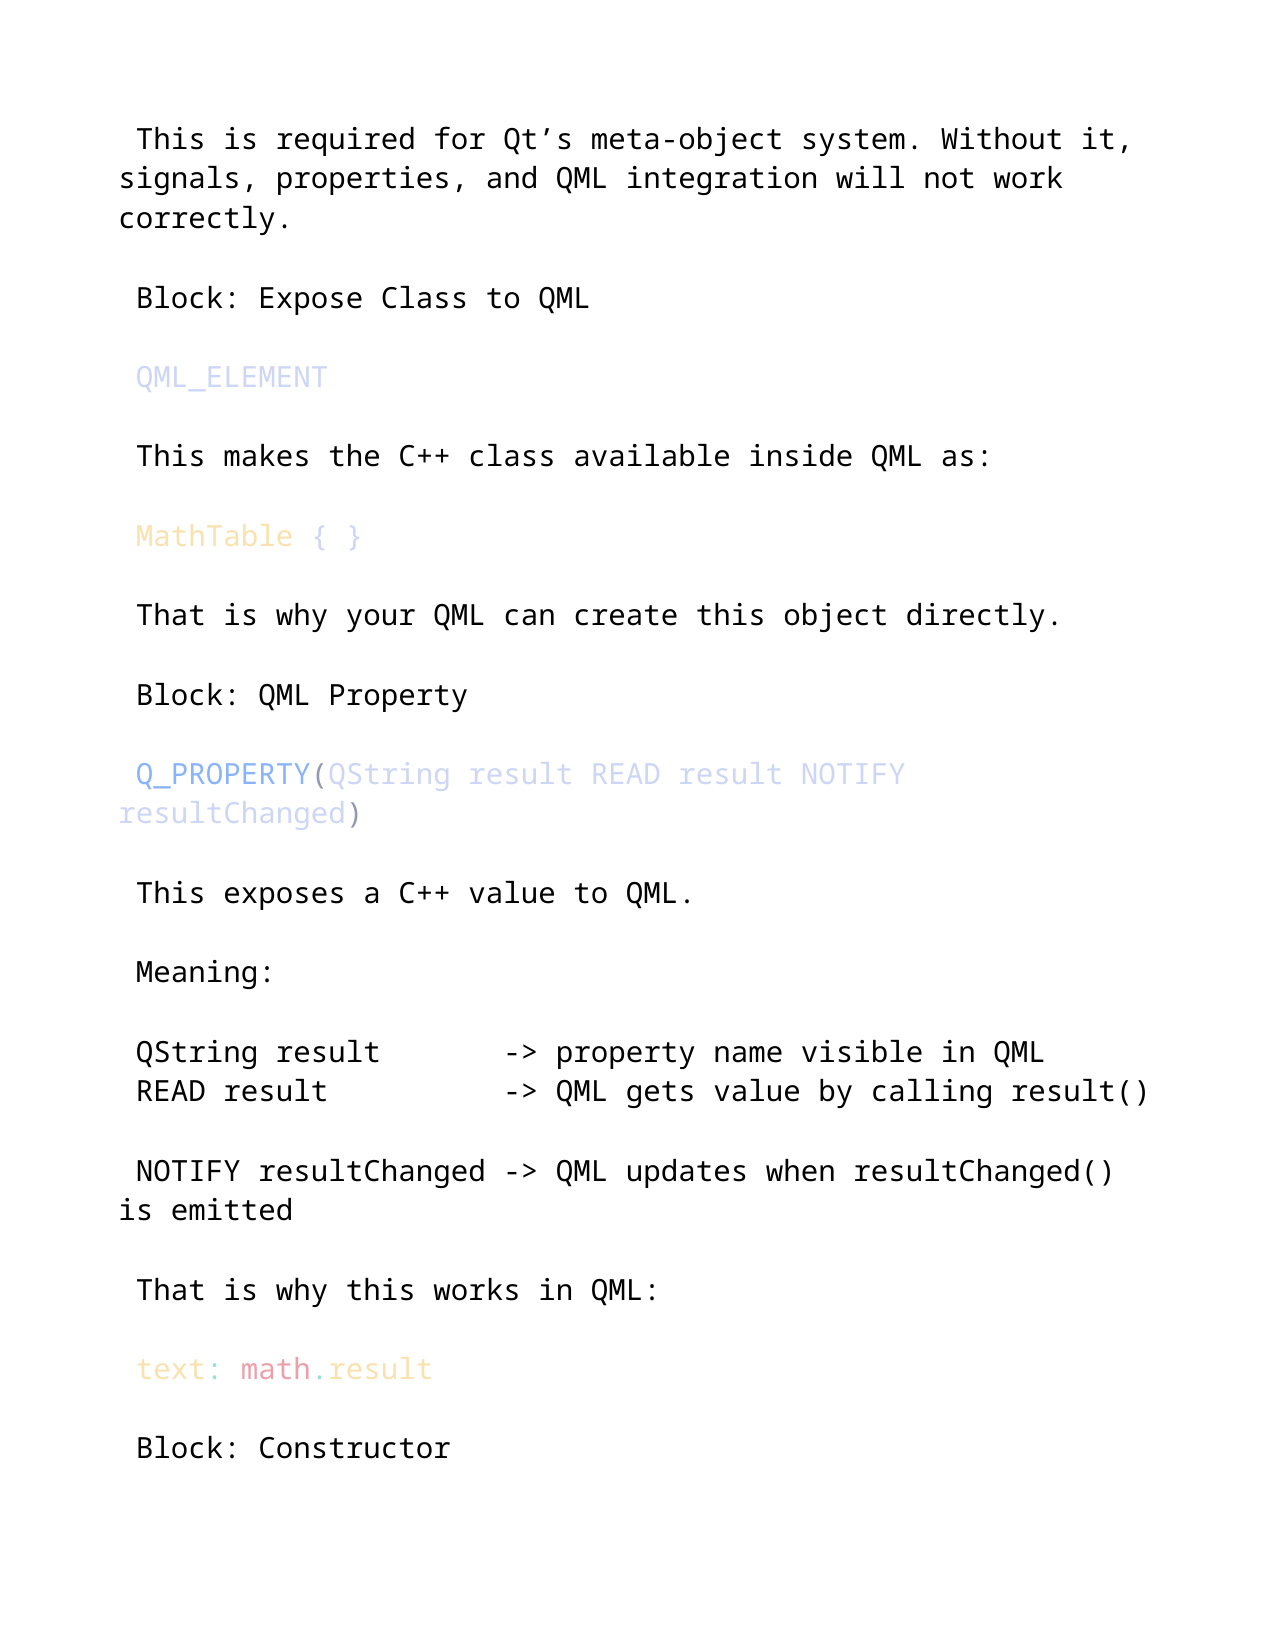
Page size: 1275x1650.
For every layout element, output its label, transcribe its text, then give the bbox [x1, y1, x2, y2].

text This is required for Qt’s meta-object system. Without it, signals, properties, and QML integration will not work correctly. Block: Expose Class to QML QML_ELEMENT This makes the C++ class available inside QML as: MathTable { } That is why your QML can create this object directly. Block: QML Property Q_PROPERTY(QString result READ result NOTIFY resultChanged) This exposes a C++ value to QML. Meaning: QString result -> property name visible in QML READ result -> QML gets value by calling result() NOTIFY resultChanged -> QML updates when resultChanged() is emitted That is why this works in QML: text: math.result Block: Constructor [118, 118, 1157, 1507]
